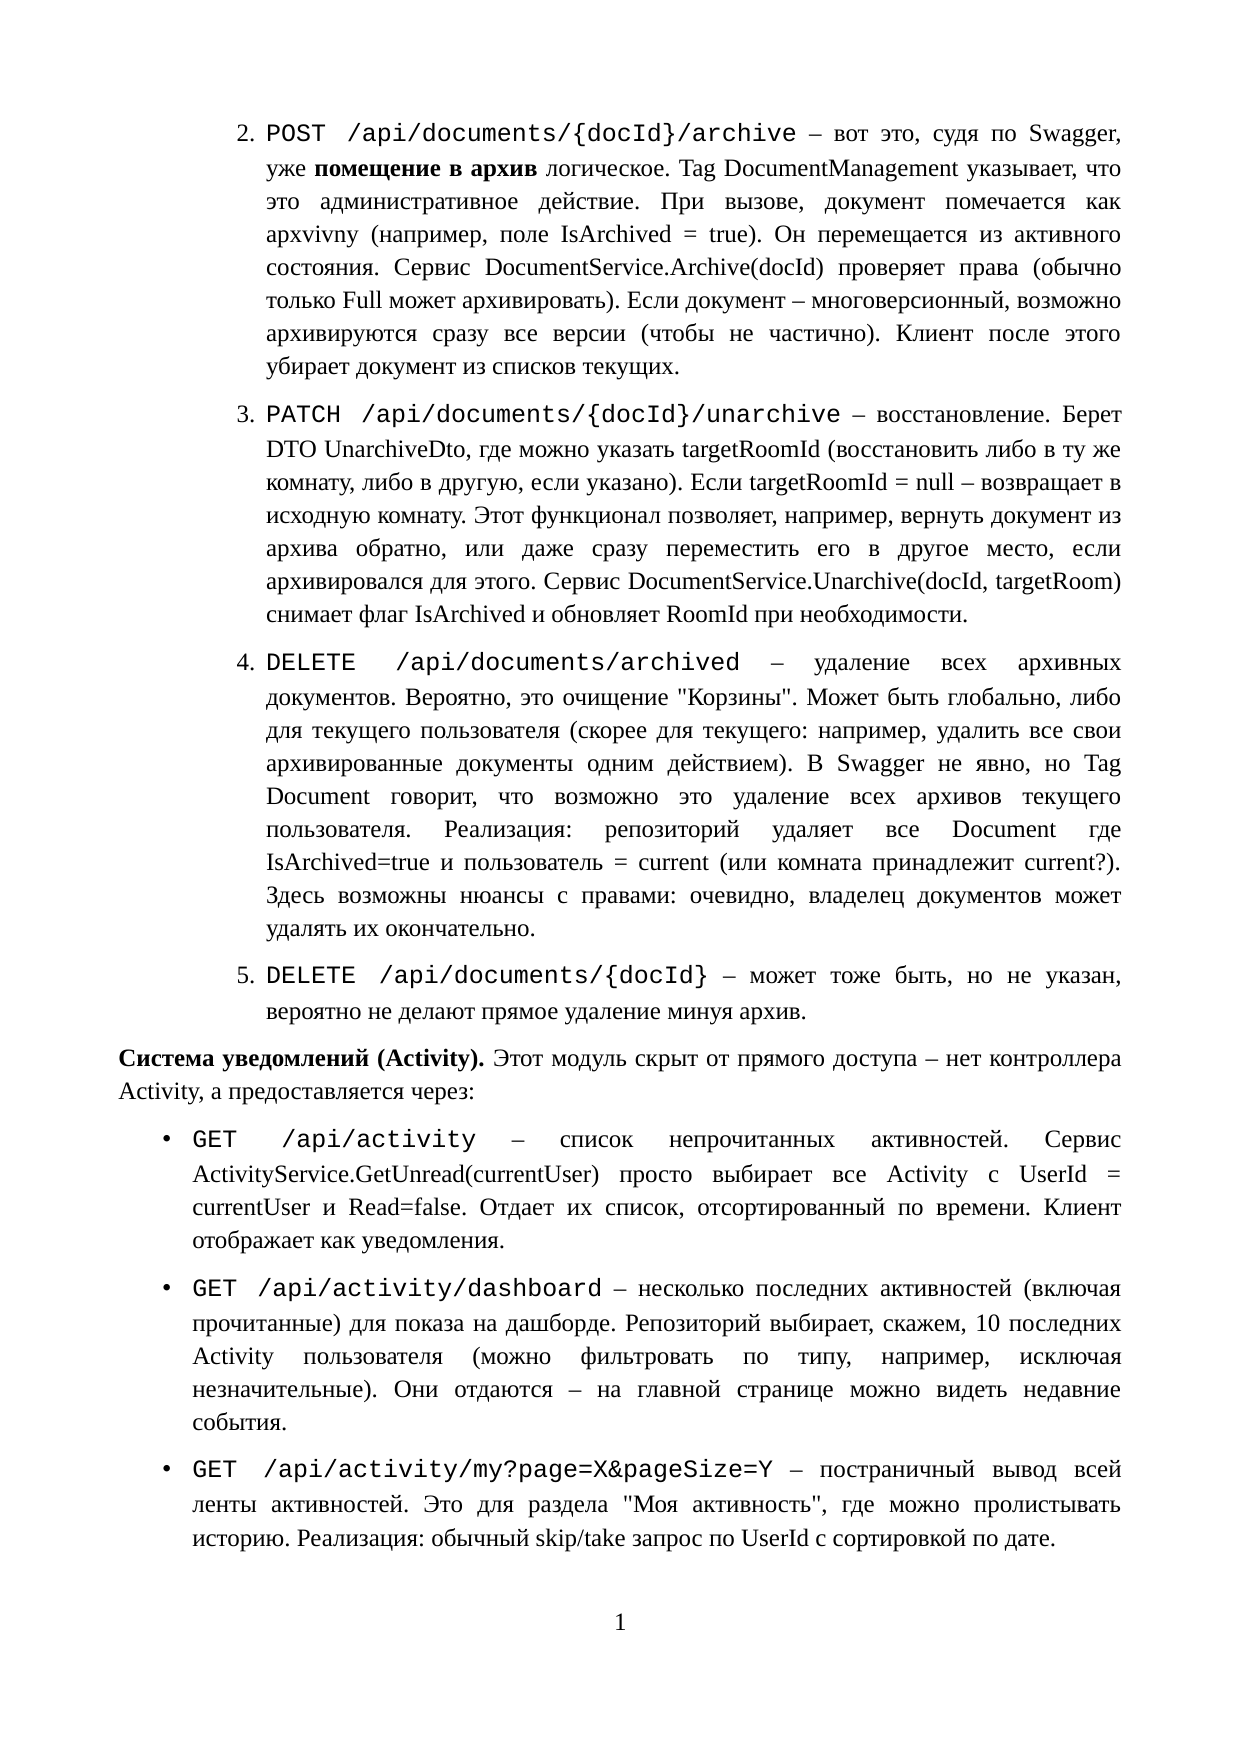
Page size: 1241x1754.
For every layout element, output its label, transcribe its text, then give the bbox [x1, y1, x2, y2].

list GET /api/activity/dashboard – несколько последних активностей (включая прочитанные) для показа на дашборде. Репозиторий выбирает, скажем, 10 последних Activity пользователя (можно фильтровать по типу, например, исключая незначительные). Они отдаются – на главной странице можно видеть недавние события. [162, 1273, 1122, 1436]
list GET /api/activity – список непрочитанных активностей. Сервис ActivityService.GetUnread(currentUser) просто выбирает все Activity с UserId = currentUser и Read=false. Отдает их список, отсортированный по времени. Клиент отображает как уведомления. [162, 1124, 1122, 1254]
list DELETE /api/documents/{docId} – может тоже быть, но не указан, вероятно не делают прямое удаление минуя архив. [236, 961, 1122, 1024]
list GET /api/activity/my?page=X&pageSize=Y – постраничный вывод всей ленты активностей. Это для раздела "Моя активность", где можно пролистывать историю. Реализация: обычный skip/take запрос по UserId с сортировкой по дате. [162, 1454, 1122, 1551]
text Система уведомлений (Activity). Этот модуль скрыт от прямого доступа – нет контроллера Activity, а предоставляется через: [118, 1043, 1122, 1105]
list PATCH /api/documents/{docId}/unarchive – восстановление. Берет DTO UnarchiveDto, где можно указать targetRoomId (восстановить либо в ту же комнату, либо в другую, если указано). Если targetRoomId = null – возвращает в исходную комнату. Этот функционал позволяет, например, вернуть документ из архива обратно, или даже сразу переместить его в другое место, если архивировался для этого. Сервис DocumentService.Unarchive(docId, targetRoom) снимает флаг IsArchived и обновляет RoomId при необходимости. [236, 399, 1122, 628]
list DELETE /api/documents/archived – удаление всех архивных документов. Вероятно, это очищение "Корзины". Может быть глобально, либо для текущего пользователя (скорее для текущего: например, удалить все свои архивированные документы одним действием). В Swagger не явно, но Tag Document говорит, что возможно это удаление всех архивов текущего пользователя. Реализация: репозиторий удаляет все Document где IsArchived=true и пользователь = current (или комната принадлежит current?). Здесь возможны нюансы с правами: очевидно, владелец документов может удалять их окончательно. [236, 647, 1122, 942]
list POST /api/documents/{docId}/archive – вот это, судя по Swagger, уже помещение в архив логическое. Tag DocumentManagement указывает, что это административное действие. При вызове, документ помечается как архvivny (например, поле IsArchived = true). Он перемещается из активного состояния. Сервис DocumentService.Archive(docId) проверяет права (обычно только Full может архивировать). Если документ – многоверсионный, возможно архивируются сразу все версии (чтобы не частично). Клиент после этого убирает документ из списков текущих. [236, 118, 1122, 380]
